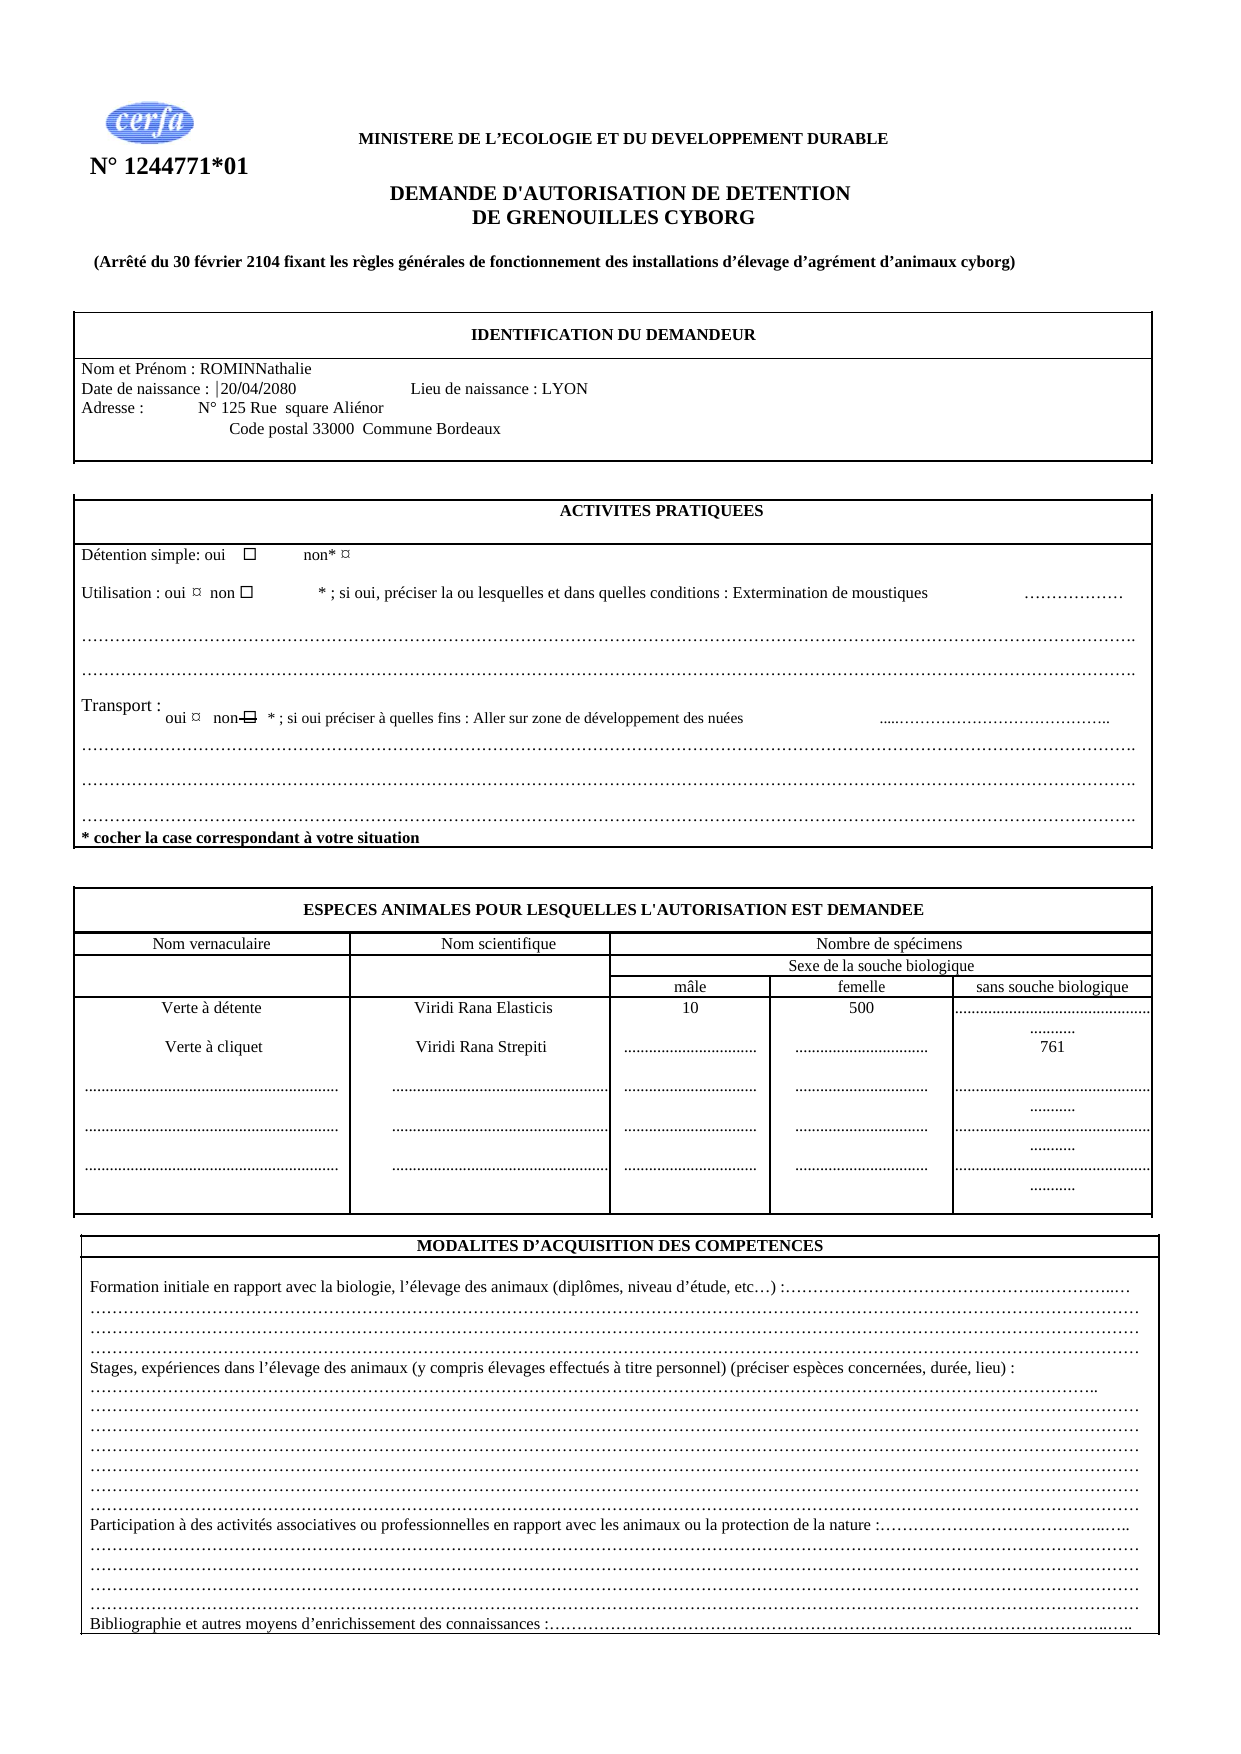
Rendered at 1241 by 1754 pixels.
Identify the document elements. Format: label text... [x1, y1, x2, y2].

table_cell non* x [297, 545, 1151, 583]
table_cell [611, 1195, 769, 1213]
table_cell [954, 1195, 1151, 1213]
text DEMANDE D'AUTORISATION DE DETENTION [389, 181, 1153, 205]
table_cell .................................................... [351, 1155, 609, 1194]
text ……………………………………………………………………………………………………………………………………………………………………… [89, 1535, 1153, 1554]
table_cell [297, 441, 1151, 459]
table_cell x non  [192, 583, 297, 615]
table_cell ................................ [611, 1155, 769, 1194]
table_cell ................................ [611, 1076, 769, 1116]
table_cell ................................ [771, 1076, 952, 1116]
table_cell [75, 975, 349, 996]
table_header Nom vernaculaire [75, 934, 349, 954]
table_cell ............................................................. [75, 1076, 349, 1116]
table_cell * ; si oui, préciser la ou lesquelles et dans quelles conditions : Extermination de moustiques ……………… [297, 583, 1151, 615]
table_cell [75, 441, 192, 459]
table_cell ................................ [771, 1116, 952, 1155]
table_cell ................................ [611, 1037, 769, 1076]
text ……………………………………………………………………………………………………………………………………………………………………… [89, 1475, 1153, 1494]
table_cell .................................................... [351, 1116, 609, 1155]
text Formation initiale en rapport avec la biologie, l’élevage des animaux (diplômes, niveau d’étude, etc…) :……………………………………….…………..… [89, 1277, 1153, 1296]
table_cell [771, 1195, 952, 1213]
text ESPECES ANIMALES POUR LESQUELLES L'AUTORISATION EST DEMANDEE [75, 900, 1151, 919]
table_cell [297, 462, 1152, 498]
table_cell [75, 956, 349, 975]
table_cell .......................................................... [954, 1155, 1151, 1194]
table_cell [351, 1195, 609, 1213]
table_cell femelle [771, 977, 952, 996]
table_cell ............................................................. [75, 1116, 349, 1155]
text ………………………………………………………………………………………………………………………………………………………………………. [81, 806, 1151, 825]
table_cell ................................ [771, 1155, 952, 1194]
table_cell Viridi Rana Elasticis [351, 998, 609, 1037]
table_cell 10 [611, 998, 769, 1037]
text IDENTIFICATION DU DEMANDEUR [471, 324, 1151, 344]
table_cell .......................................................... [954, 1116, 1151, 1155]
text ……………………………………………………………………………………………………………………………………………………………………… [89, 1594, 1153, 1613]
table_header N° 125 Rue square Aliénor [192, 398, 1151, 419]
table_cell ................................ [771, 1037, 952, 1076]
table_header Adresse : [75, 398, 192, 419]
table_header Nom scientifique [351, 934, 609, 954]
table_cell Viridi Rana Strepiti [351, 1037, 609, 1076]
text ………………………………………………………………………………………………………………………………………………………………………. [81, 625, 1151, 644]
text Transport : oui x non  * ; si oui préciser à quelles fins : Aller sur zone de développement des nuées .....………………………………….. [81, 694, 1151, 730]
table_cell 500 [771, 998, 952, 1037]
table_cell [75, 531, 297, 543]
text (Arrêté du 30 février 2104 fixant les règles générales de fonctionnement des installations d’élevage d’agrément d’animaux cyborg) [94, 251, 1153, 271]
text ……………………………………………………………………………………………………………………………………………………………………… [89, 1495, 1153, 1514]
table_cell .................................................... [351, 1076, 609, 1116]
text ……………………………………………………………………………………………………………………………………………………………………… [89, 1416, 1153, 1435]
table_header [611, 934, 770, 954]
table_cell Utilisation : oui [75, 583, 192, 615]
table_cell .......................................................... [954, 998, 1151, 1037]
text * cocher la case correspondant à votre situation [81, 827, 1151, 846]
text Participation à des activités associatives ou professionnelles en rapport avec les animaux ou la protection de la nature :…………………………………..….. [89, 1515, 1153, 1534]
text ……………………………………………………………………………………………………………………………………………………………………… [89, 1318, 1153, 1337]
table_cell .......................................................... [954, 1076, 1151, 1116]
table_cell [75, 1195, 349, 1213]
table_cell Verte à cliquet [75, 1037, 349, 1076]
table_cell [75, 501, 192, 531]
table_header Nombre de spécimens [770, 934, 1151, 954]
text Nom et Prénom : ROMINNathalie [81, 359, 1151, 378]
text ………………………………………………………………………………………………………………………………………………………………………. [81, 735, 1151, 754]
table_cell ............................................................. [75, 1155, 349, 1194]
text MINISTERE DE L’ECOLOGIE ET DU DEVELOPPEMENT DURABLE [358, 129, 1153, 148]
table_cell [192, 462, 297, 498]
table_cell [297, 531, 1151, 543]
text ………………………………………………………………………………………………………………………………………………………………………. [81, 769, 1151, 788]
text MODALITES D’ACQUISITION DES COMPETENCES [82, 1237, 1158, 1255]
table_cell sans souche biologique [954, 977, 1151, 996]
text ……………………………………………………………………………………………………………………………………………………………………… [89, 1298, 1153, 1317]
table_cell ACTIVITES PRATIQUEES [297, 501, 1151, 531]
table_cell [351, 956, 609, 975]
picture [105, 101, 194, 145]
table_cell Sexe de la souche biologique [611, 956, 1151, 975]
text ……………………………………………………………………………………………………………………………………………………………………… [89, 1574, 1153, 1593]
text ……………………………………………………………………………………………………………………………………………………………………… [89, 1436, 1153, 1455]
table_cell mâle [611, 977, 769, 996]
text DE GRENOUILLES CYBORG [394, 205, 1153, 229]
text ……………………………………………………………………………………………………………………………………………………………………… [89, 1554, 1153, 1574]
text Stages, expériences dans l’élevage des animaux (y compris élevages effectués à titre personnel) (préciser espèces concernées, durée, lieu) :……………………………………………………………………………………………………………………………………………………………….. [89, 1358, 1153, 1396]
table_cell 761 [954, 1037, 1151, 1076]
table_cell [73, 462, 192, 498]
text N° 1244771*01 [89, 151, 1153, 180]
table_cell Détention simple: oui  [75, 545, 297, 583]
table_cell [192, 501, 297, 531]
table_cell Verte à détente [75, 998, 349, 1037]
text ……………………………………………………………………………………………………………………………………………………………………… [89, 1338, 1153, 1357]
table_cell [75, 419, 192, 441]
text ………………………………………………………………………………………………………………………………………………………………………. [81, 660, 1151, 679]
text ……………………………………………………………………………………………………………………………………………………………………… [89, 1396, 1153, 1415]
table_cell Code postal 33000 Commune Bordeaux [192, 419, 1151, 441]
table_cell ................................ [611, 1116, 769, 1155]
text Date de naissance : |20/04/2080 Lieu de naissance : LYON [81, 379, 1151, 398]
text ……………………………………………………………………………………………………………………………………………………………………… [89, 1456, 1153, 1475]
text Bibliographie et autres moyens d’enrichissement des connaissances :………………………………………………………………………………………..….. [89, 1614, 1153, 1633]
table_cell [192, 441, 297, 459]
table_cell [351, 975, 609, 996]
